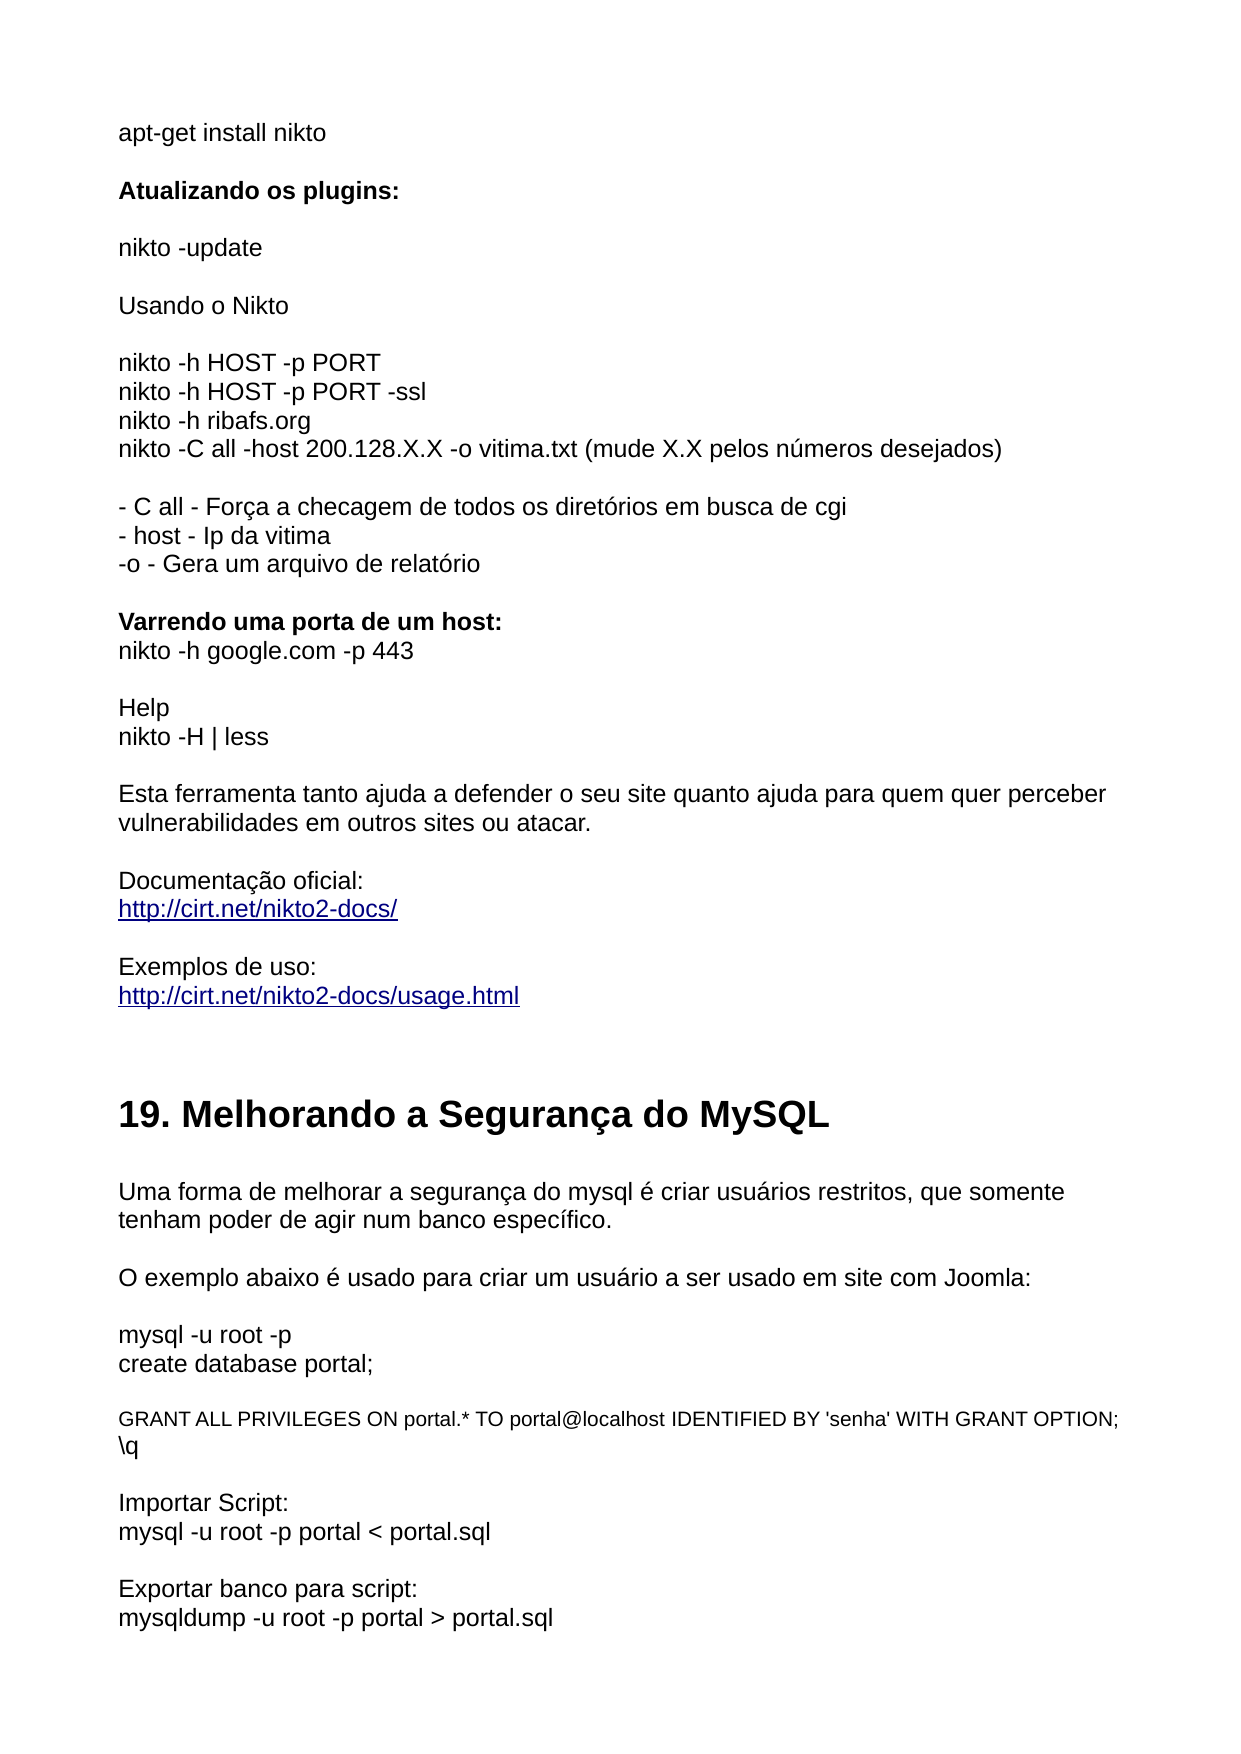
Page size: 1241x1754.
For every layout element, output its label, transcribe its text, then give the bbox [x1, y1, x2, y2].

text mysql -u root -p [118, 1321, 1122, 1349]
text O exemplo abaixo é usado para criar um usuário a ser usado em site com Joomla: [118, 1263, 1122, 1292]
text nikto -h ribafs.org [118, 406, 1122, 434]
text apt-get install nikto [118, 118, 1122, 147]
text http://cirt.net/nikto2-docs/ [118, 894, 1122, 923]
text Exemplos de uso: [118, 952, 1122, 981]
text Importar Script: [118, 1488, 1122, 1517]
text \q [118, 1431, 1122, 1459]
text Usando o Nikto [118, 291, 1122, 319]
text Exportar banco para script: [118, 1574, 1122, 1603]
text Atualizando os plugins: [118, 176, 1122, 204]
text create database portal; [118, 1349, 1122, 1378]
text vulnerabilidades em outros sites ou atacar. [118, 808, 1122, 837]
text -o - Gera um arquivo de relatório [118, 549, 1122, 578]
text nikto -h HOST -p PORT -ssl [118, 377, 1122, 406]
text nikto -update [118, 233, 1122, 262]
text http://cirt.net/nikto2-docs/usage.html [118, 981, 1122, 1009]
subtitle 19. Melhorando a Segurança do MySQL [118, 1092, 1122, 1136]
text nikto -C all -host 200.128.X.X -o vitima.txt (mude X.X pelos números desejados) [118, 434, 1122, 463]
text GRANT ALL PRIVILEGES ON portal.* TO portal@localhost IDENTIFIED BY 'senha' WITH GRANT OPTION; [118, 1407, 1122, 1431]
text Documentação oficial: [118, 866, 1122, 894]
text - host - Ip da vitima [118, 521, 1122, 549]
text mysqldump -u root -p portal > portal.sql [118, 1603, 1122, 1632]
text mysql -u root -p portal < portal.sql [118, 1517, 1122, 1546]
text Varrendo uma porta de um host: [118, 607, 1122, 636]
text Help [118, 693, 1122, 722]
text - C all - Força a checagem de todos os diretórios em busca de cgi [118, 492, 1122, 521]
text nikto -h google.com -p 443 [118, 636, 1122, 664]
text nikto -H | less [118, 722, 1122, 751]
text Esta ferramenta tanto ajuda a defender o seu site quanto ajuda para quem quer perceber [118, 779, 1122, 808]
text Uma forma de melhorar a segurança do mysql é criar usuários restritos, que somente tenham poder de agir num banco específico. [118, 1177, 1122, 1234]
text nikto -h HOST -p PORT [118, 348, 1122, 377]
